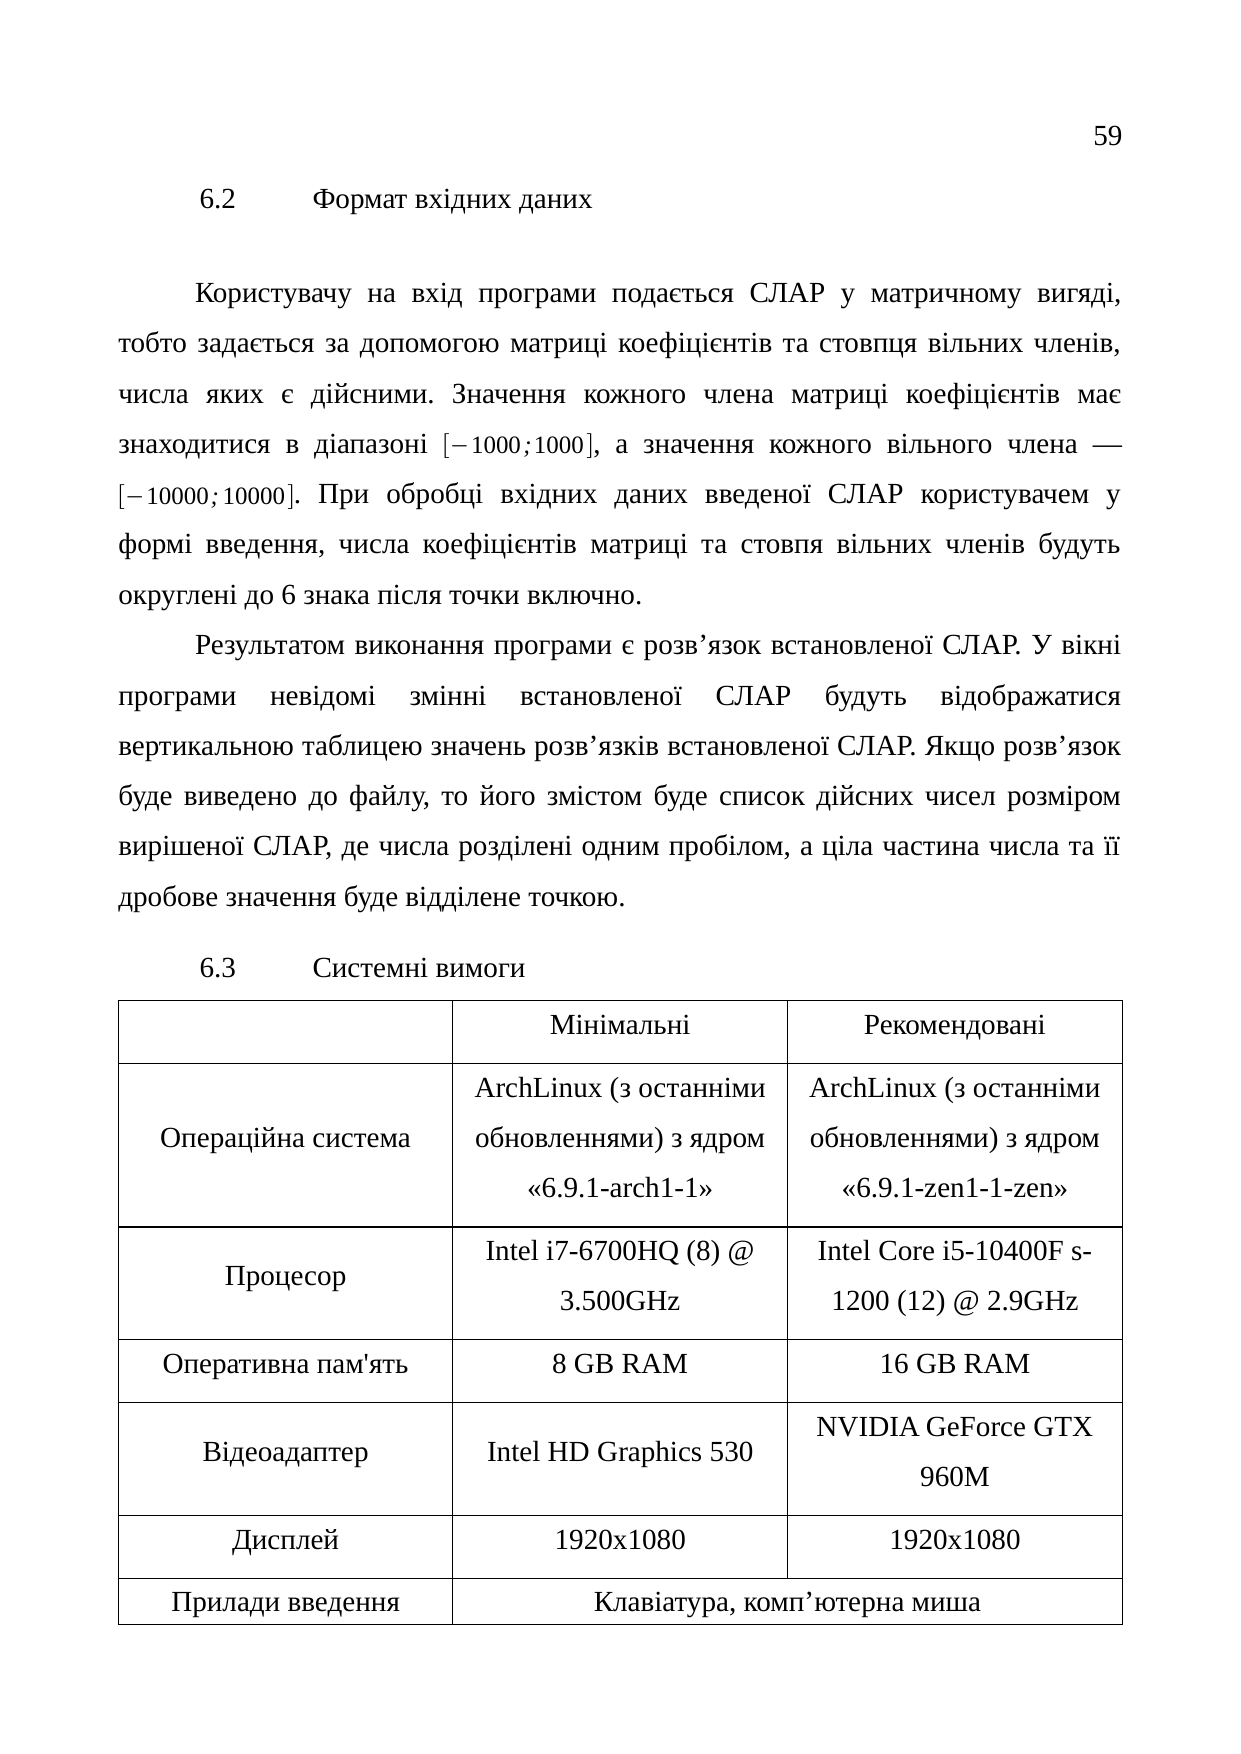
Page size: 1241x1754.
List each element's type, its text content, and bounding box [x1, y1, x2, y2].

table_cell ArchLinux (з останніми обновленнями) з ядром «6.9.1-arch1-1» [453, 1064, 787, 1226]
table_cell Дисплей [119, 1516, 452, 1578]
table_cell 1920x1080 [788, 1516, 1122, 1578]
subtitle Формат вхідних даних [192, 182, 1122, 215]
table_cell Прилади введення [119, 1579, 452, 1624]
table_header Рекомендовані [788, 1001, 1122, 1063]
text Результатом виконання програми є розв’язок встановленої СЛАР. У вікні програми невідомі змінні встановленої СЛАР будуть відображатися вертикальною таблицею значень розв’язків встановленої СЛАР. Якщо розв’язок буде виведено до файлу, то його змістом буде список дійсних чисел розміром вирішеної СЛАР, де числа розділені одним пробілом, а ціла частина числа та її дробове значення буде відділене точкою. [118, 627, 1122, 912]
table_cell Операційна система [119, 1064, 452, 1226]
table_cell 1920x1080 [453, 1516, 787, 1578]
table_cell Клавіатура, комп’ютерна миша [453, 1579, 1122, 1624]
table_cell Процесор [119, 1228, 452, 1339]
table_cell Intel Core i5-10400F s-1200 (12) @ 2.9GHz [788, 1228, 1122, 1339]
table_cell Intel i7-6700HQ (8) @ 3.500GHz [453, 1228, 787, 1339]
table_cell Оперативна пам'ять [119, 1340, 452, 1402]
table_cell NVIDIA GeForce GTX 960M [788, 1403, 1122, 1515]
table_cell Відеоадаптер [119, 1403, 452, 1515]
table_header Мінімальні [453, 1001, 787, 1063]
table_cell Intel HD Graphics 530 [453, 1403, 787, 1515]
table_cell 16 GB RAM [788, 1340, 1122, 1402]
table_cell ArchLinux (з останніми обновленнями) з ядром «6.9.1-zen1-1-zen» [788, 1064, 1122, 1226]
text Користувачу на вхід програми подається СЛАР у матричному вигяді, тобто задається за допомогою матриці коефіцієнтів та стовпця вільних членів, числа яких є дійсними. Значення кожного члена матриці коефіцієнтів має знаходитися в діапазоні , а значення кожного вільного члена — . При обробці вхідних даних введеної СЛАР користувачем у формі введення, числа коефіцієнтів матриці та стовпя вільних членів будуть округлені до 6 знака після точки включно. [118, 275, 1122, 611]
subtitle Системні вимоги [192, 950, 1122, 983]
table_header [119, 1001, 452, 1063]
table_cell 8 GB RAM [453, 1340, 787, 1402]
